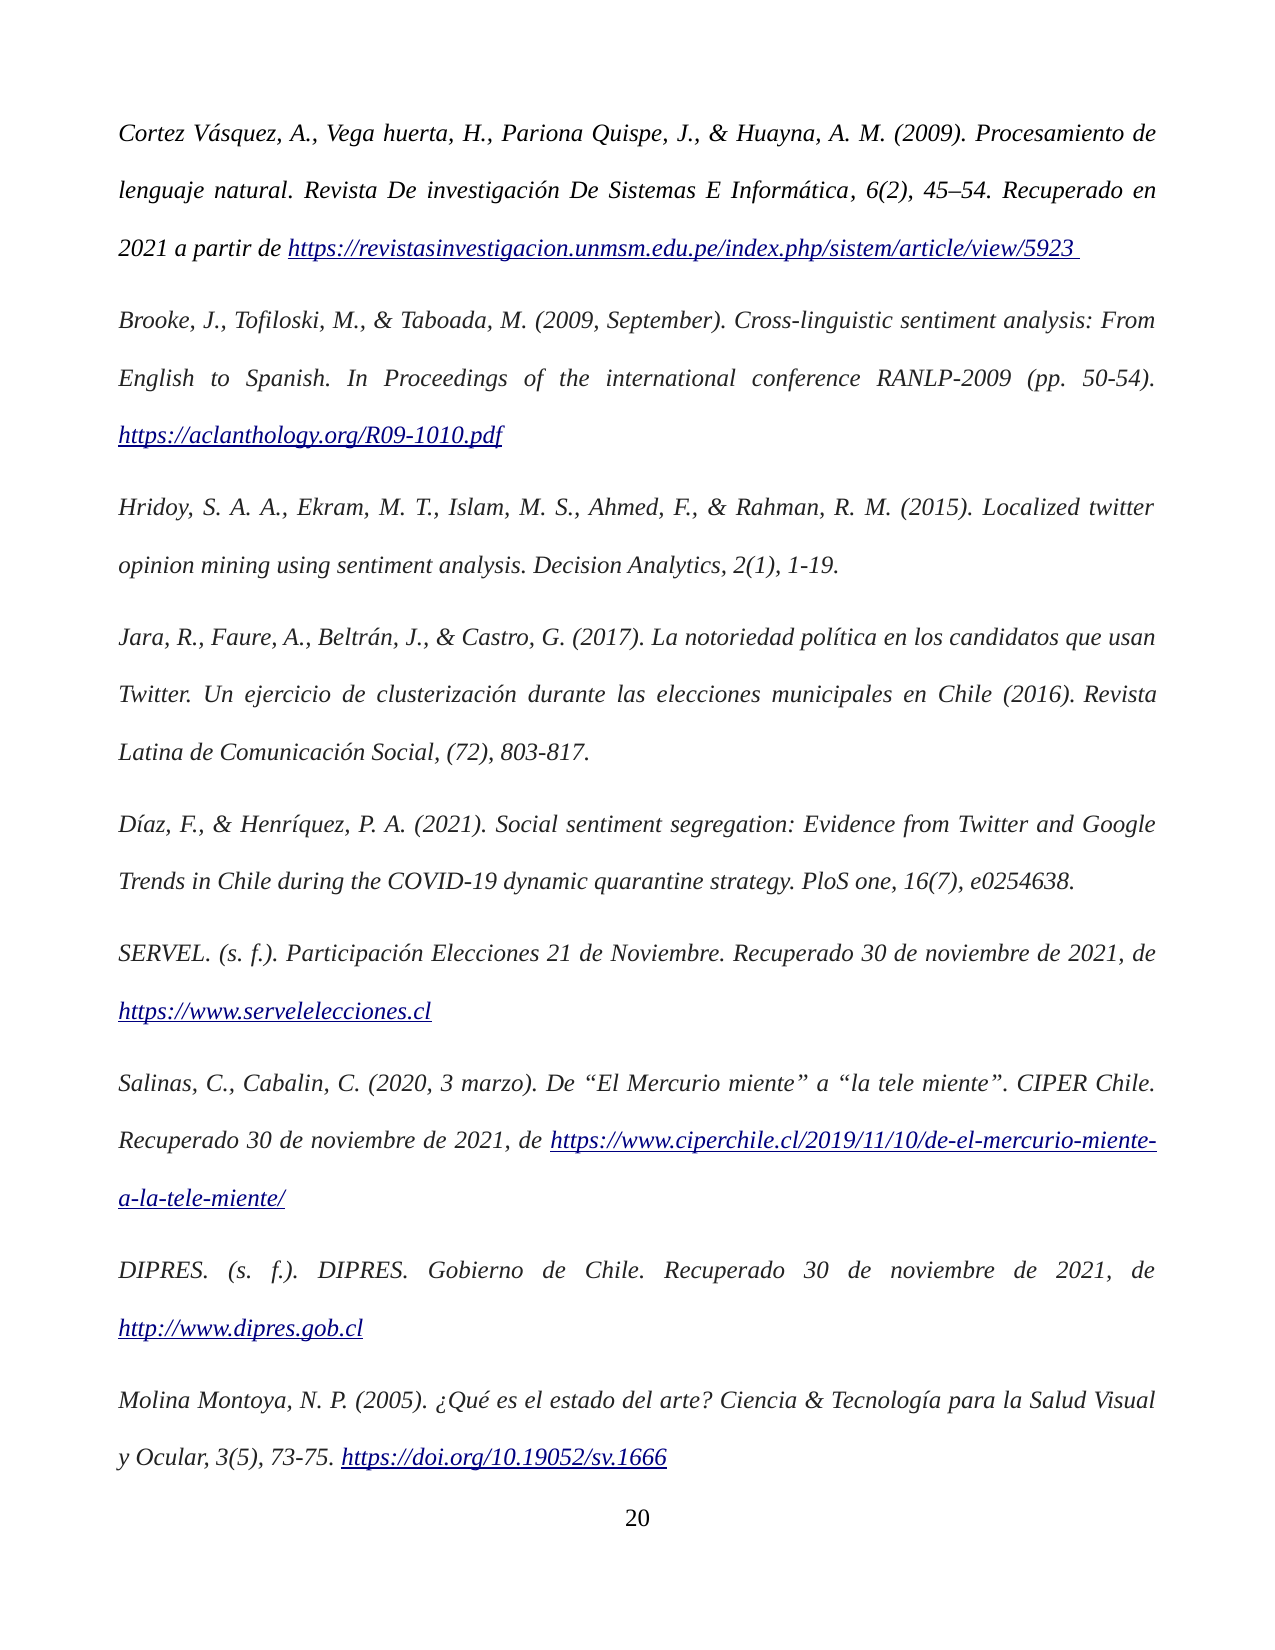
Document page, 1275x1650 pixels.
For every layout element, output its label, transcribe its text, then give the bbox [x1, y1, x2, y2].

text Jara, R., Faure, A., Beltrán, J., & Castro, G. (2017). La notoriedad política en los candidatos que usan Twitter. Un ejercicio de clusterización durante las elecciones municipales en Chile (2016). Revista Latina de Comunicación Social, (72), 803-817. [118, 622, 1157, 766]
text Brooke, J., Tofiloski, M., & Taboada, M. (2009, September). Cross-linguistic sentiment analysis: From English to Spanish. In Proceedings of the international conference RANLP-2009 (pp. 50-54). https://aclanthology.org/R09-1010.pdf [118, 305, 1157, 449]
text Cortez Vásquez, A., Vega huerta, H., Pariona Quispe, J., & Huayna, A. M. (2009). Procesamiento de lenguaje natural. Revista De investigación De Sistemas E Informática, 6(2), 45–54. Recuperado en 2021 a partir de https://revistasinvestigacion.unmsm.edu.pe/index.php/sistem/article/view/5923 [118, 118, 1157, 262]
text Salinas, C., Cabalin, C. (2020, 3 marzo). De “El Mercurio miente” a “la tele miente”. CIPER Chile. Recuperado 30 de noviembre de 2021, de https://www.ciperchile.cl/2019/11/10/de-el-mercurio-miente-a-la-tele-miente/ [118, 1068, 1157, 1212]
text Hridoy, S. A. A., Ekram, M. T., Islam, M. S., Ahmed, F., & Rahman, R. M. (2015). Localized twitter opinion mining using sentiment analysis. Decision Analytics, 2(1), 1-19. [118, 492, 1157, 578]
text Díaz, F., & Henríquez, P. A. (2021). Social sentiment segregation: Evidence from Twitter and Google Trends in Chile during the COVID-19 dynamic quarantine strategy. PloS one, 16(7), e0254638. [118, 809, 1157, 895]
text SERVEL. (s. f.). Participación Elecciones 21 de Noviembre. Recuperado 30 de noviembre de 2021, de https://www.servelelecciones.cl [118, 938, 1157, 1025]
text Molina Montoya, N. P. (2005). ¿Qué es el estado del arte? Ciencia & Tecnología para la Salud Visual y Ocular, 3(5), 73-75. https://doi.org/10.19052/sv.1666 [118, 1385, 1157, 1471]
text DIPRES. (s. f.). DIPRES. Gobierno de Chile. Recuperado 30 de noviembre de 2021, de http://www.dipres.gob.cl [118, 1255, 1157, 1341]
